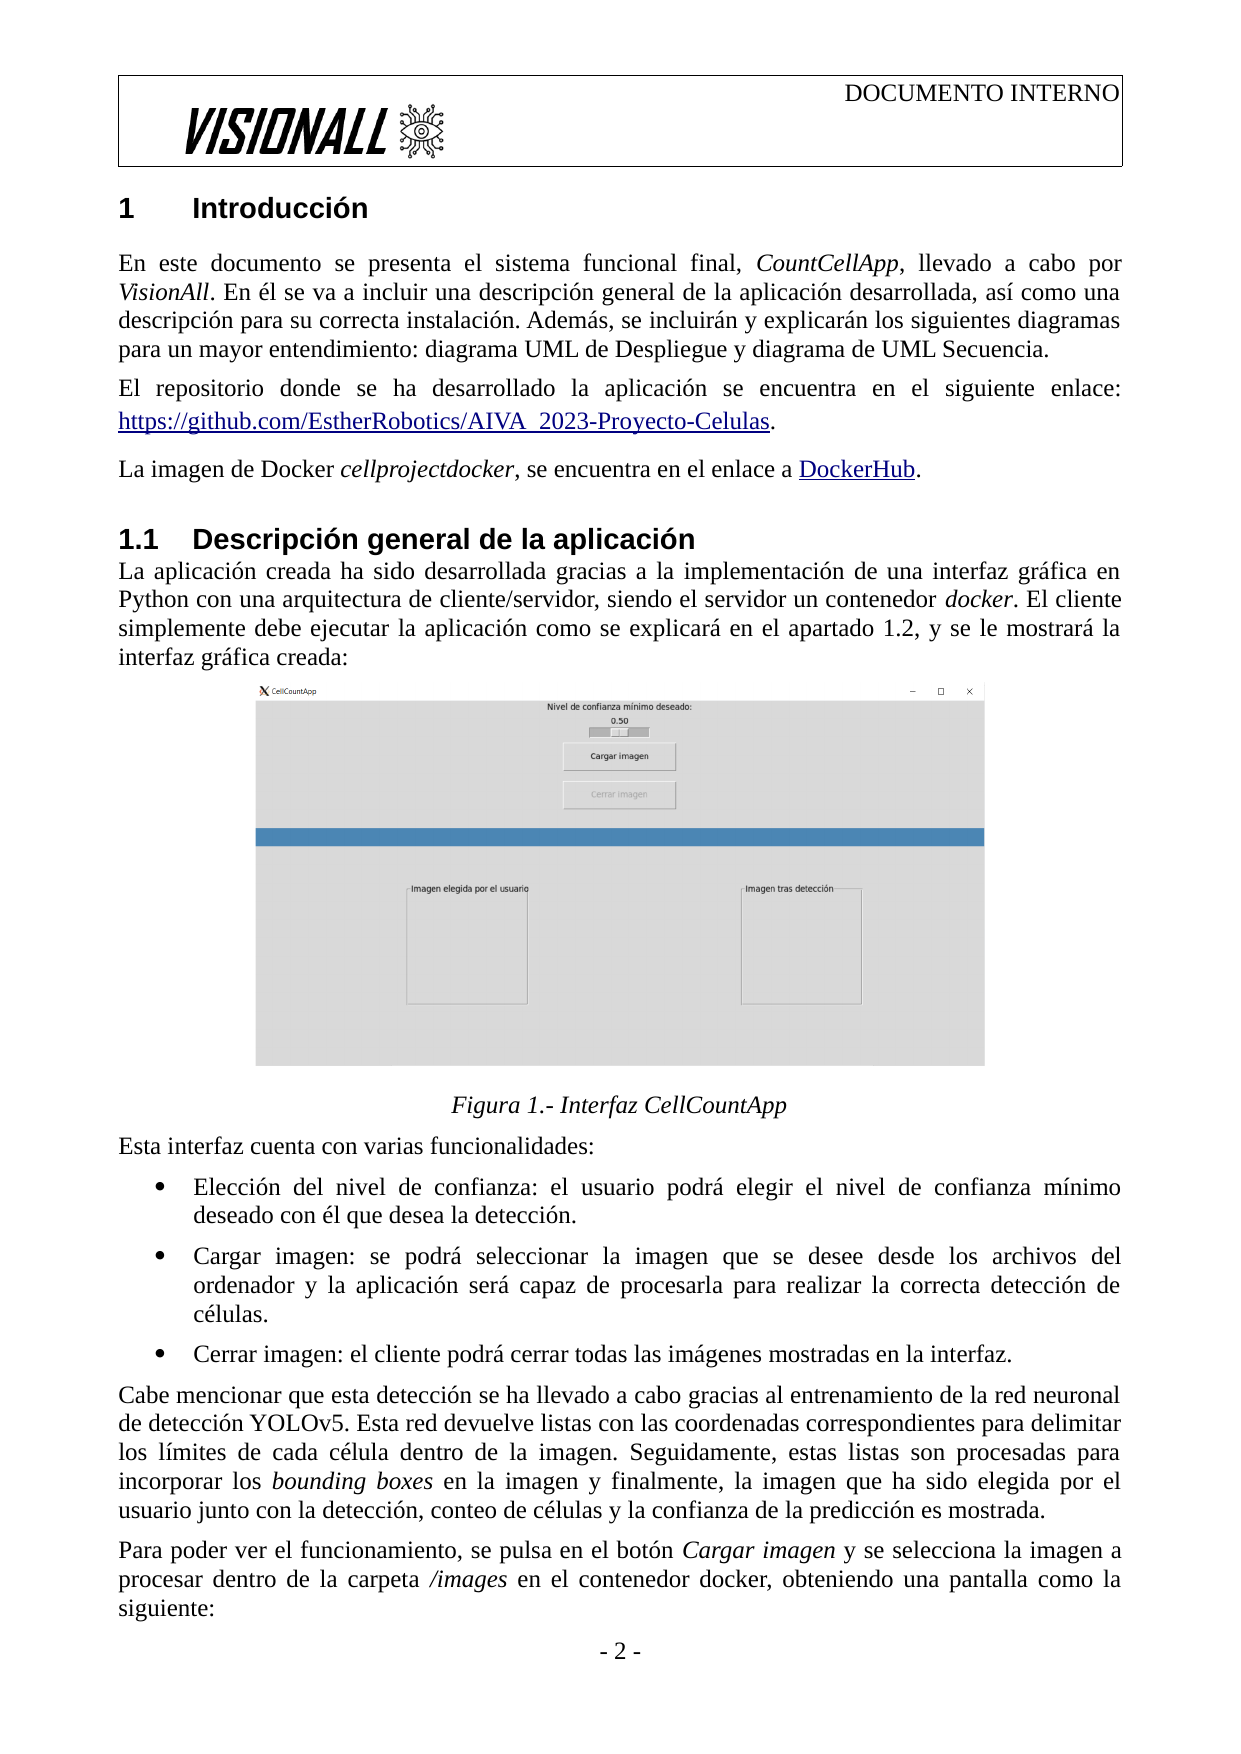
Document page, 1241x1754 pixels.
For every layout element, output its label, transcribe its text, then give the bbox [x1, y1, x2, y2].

list Elección del nivel de confianza: el usuario podrá elegir el nivel de confianza mínimo deseado con él que desea la detección. [156, 1172, 1122, 1229]
list Cerrar imagen: el cliente podrá cerrar todas las imágenes mostradas en la interfaz. [156, 1339, 1122, 1368]
text El repositorio donde se ha desarrollado la aplicación se encuentra en el siguiente enlace: https://github.com/EstherRobotics/AIVA_2023-Proyecto-Celulas. [118, 373, 1122, 435]
text Esta interfaz cuenta con varias funcionalidades: [118, 1131, 1122, 1160]
text En este documento se presenta el sistema funcional final, CountCellApp, llevado a cabo por VisionAll. En él se va a incluir una descripción general de la aplicación desarrollada, así como una descripción para su correcta instalación. Además, se incluirán y explicarán los siguientes diagramas para un mayor entendimiento: diagrama UML de Despliegue y diagrama de UML Secuencia. [118, 248, 1122, 363]
subtitle Descripción general de la aplicación [118, 522, 1122, 556]
text La aplicación creada ha sido desarrollada gracias a la implementación de una interfaz gráfica en Python con una arquitectura de cliente/servidor, siendo el servidor un contenedor docker. El cliente simplemente debe ejecutar la aplicación como se explicará en el apartado 1.2, y se le mostrará la interfaz gráfica creada: [118, 556, 1122, 671]
text Figura 1.- Interfaz CellCountApp [118, 1090, 1122, 1119]
subtitle Introducción [118, 191, 1122, 225]
text Cabe mencionar que esta detección se ha llevado a cabo gracias al entrenamiento de la red neuronal de detección YOLOv5. Esta red devuelve listas con las coordenadas correspondientes para delimitar los límites de cada célula dentro de la imagen. Seguidamente, estas listas son procesadas para incorporar los bounding boxes en la imagen y finalmente, la imagen que ha sido elegida por el usuario junto con la detección, conteo de células y la confianza de la predicción es mostrada. [118, 1380, 1122, 1523]
text Para poder ver el funcionamiento, se pulsa en el botón Cargar imagen y se selecciona la imagen a procesar dentro de la carpeta /images en el contenedor docker, obteniendo una pantalla como la siguiente: [118, 1535, 1122, 1621]
list Cargar imagen: se podrá seleccionar la imagen que se desee desde los archivos del ordenador y la aplicación será capaz de procesarla para realizar la correcta detección de células. [156, 1241, 1122, 1327]
text La imagen de Docker cellprojectdocker, se encuentra en el enlace a DockerHub. [118, 454, 1122, 483]
